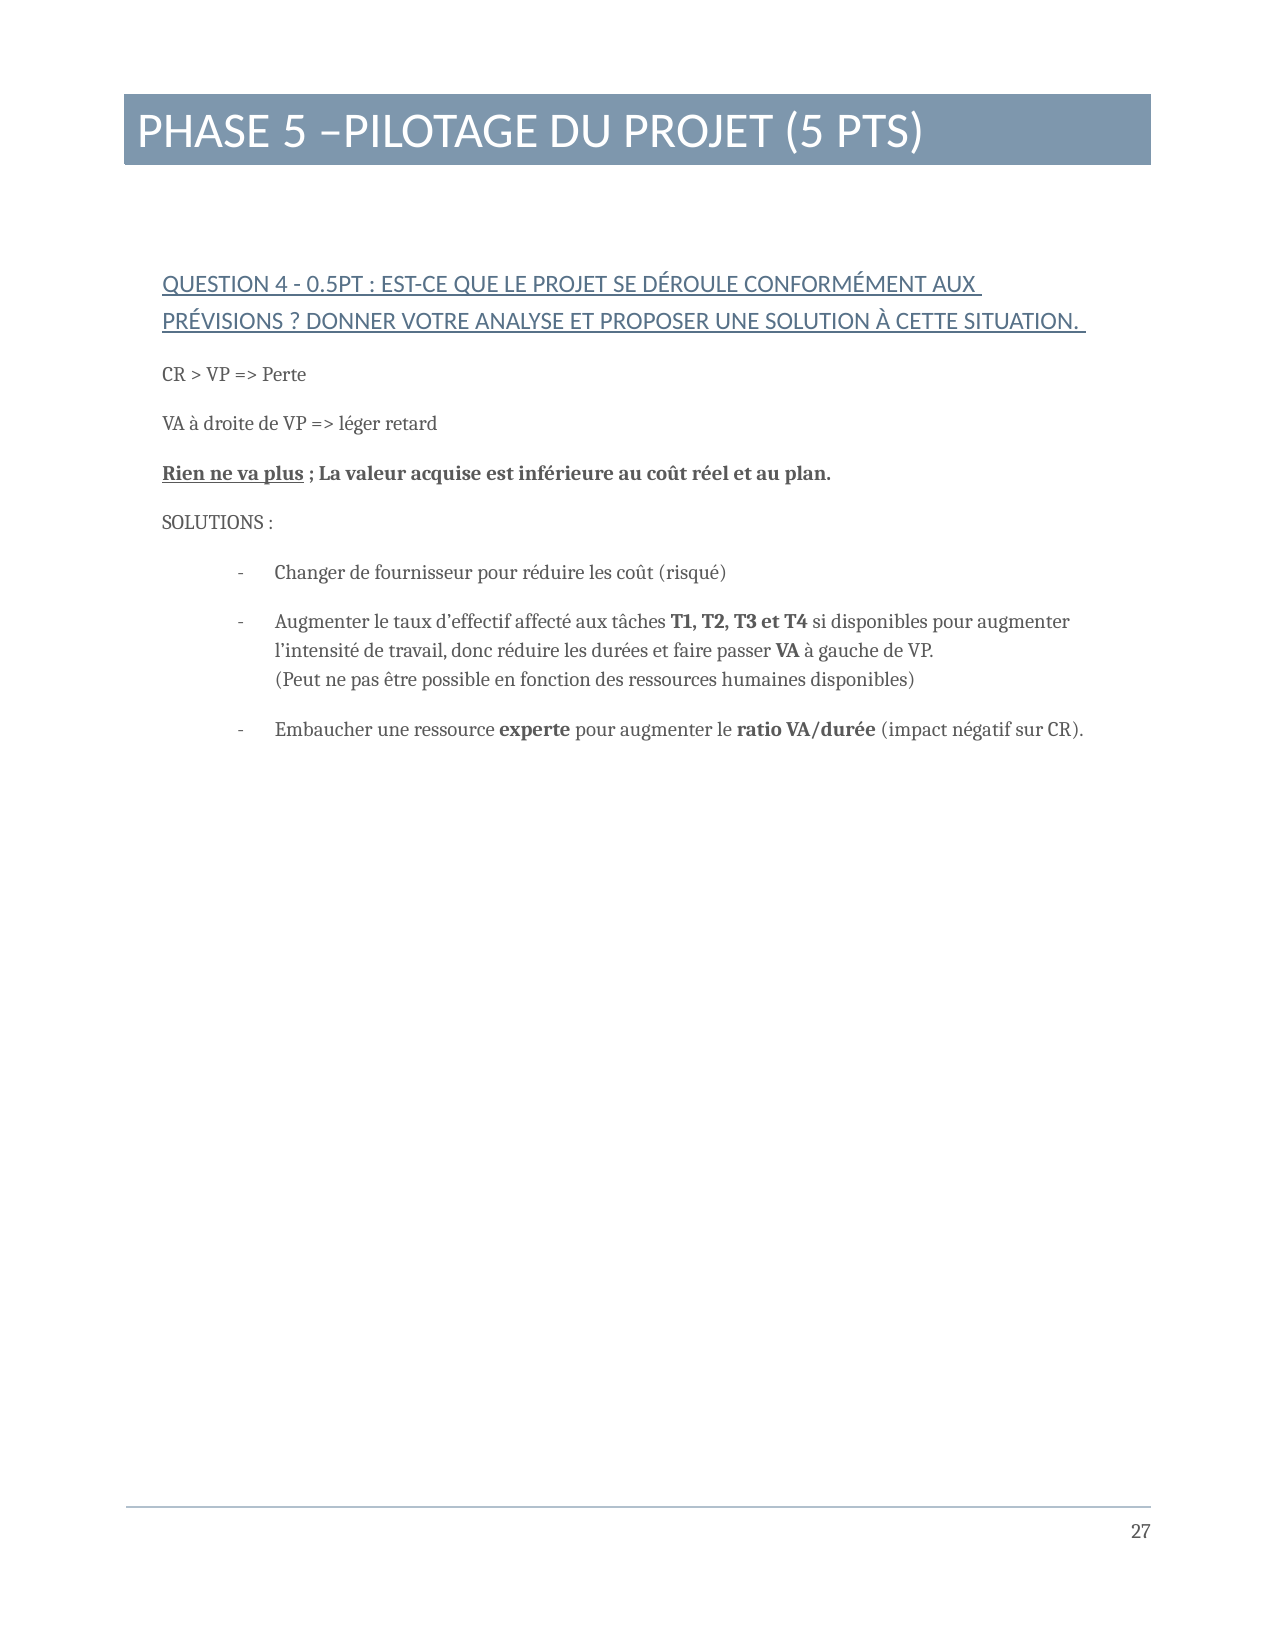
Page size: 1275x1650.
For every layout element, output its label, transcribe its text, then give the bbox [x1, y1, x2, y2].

text CR > VP => Perte [162, 362, 1113, 386]
text SOLUTIONS : [162, 511, 1113, 535]
text Rien ne va plus ; La valeur acquise est inférieure au coût réel et au plan. [162, 461, 1113, 485]
list Changer de fournisseur pour réduire les coût (risqué) [237, 561, 1113, 584]
text VA à droite de VP => léger retard [162, 412, 1113, 436]
list Embaucher une ressource experte pour augmenter le ratio VA/durée (impact négatif sur CR). [237, 717, 1113, 741]
text Question 4 - 0.5pt : Est-ce que le projet se déroule conformément aux prévisions ? Donner votre analyse ET PROPOSER une solution à cette situation. [162, 268, 1113, 335]
list Augmenter le taux d’effectif affecté aux tâches T1, T2, T3 et T4 si disponibles pour augmenter l’intensité de travail, donc réduire les durées et faire passer VA à gauche de VP. (Peut ne pas être possible en fonction des ressources humaines disponibles) [237, 610, 1113, 692]
